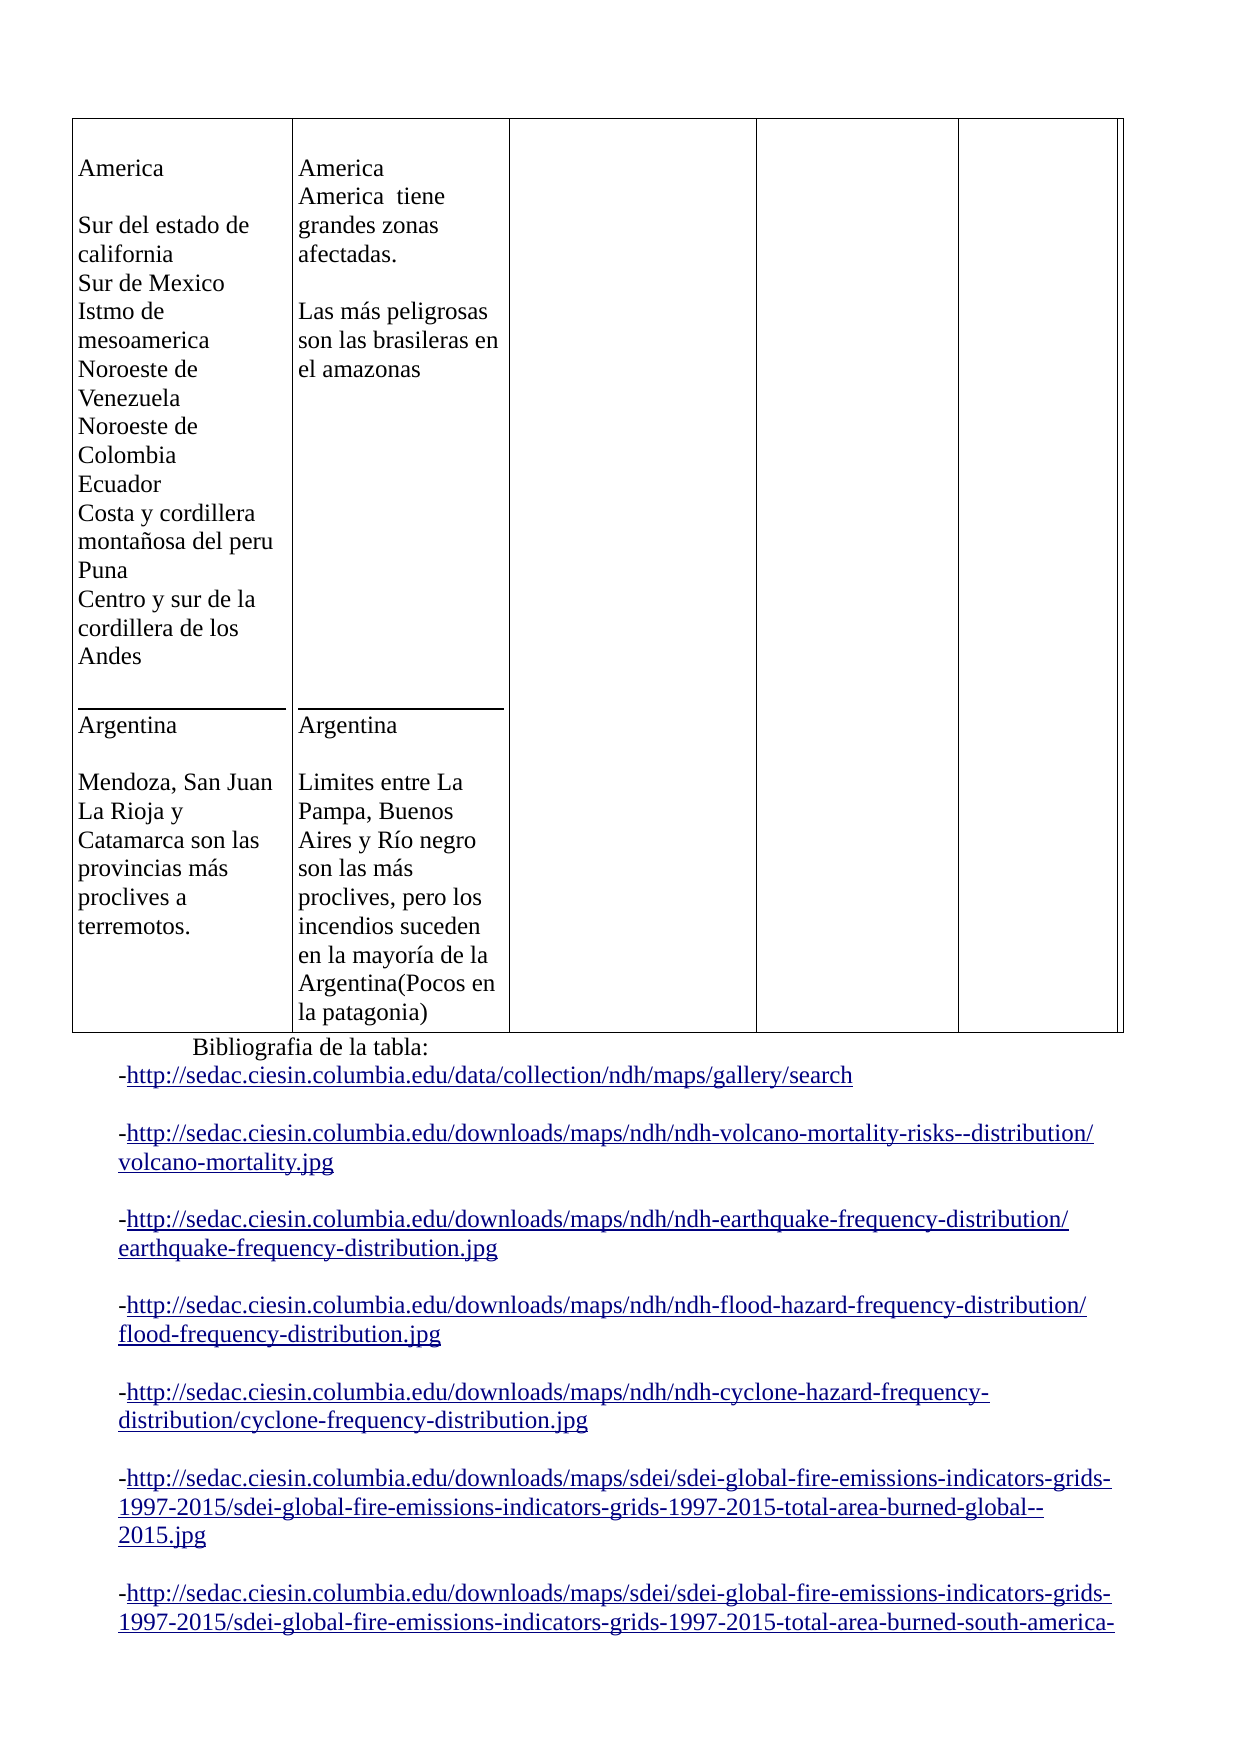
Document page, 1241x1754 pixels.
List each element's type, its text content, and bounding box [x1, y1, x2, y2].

text -http://sedac.ciesin.columbia.edu/data/collection/ndh/maps/gallery/search [118, 1061, 1122, 1089]
table_cell [1118, 119, 1123, 1032]
table_cell [510, 119, 756, 1032]
text -http://sedac.ciesin.columbia.edu/downloads/maps/ndh/ndh-flood-hazard-frequency-distribution/flood-frequency-distribution.jpg [118, 1291, 1122, 1348]
table_cell America Sur del estado de california Sur de Mexico Istmo de mesoamerica Noroeste de Venezuela Noroeste de Colombia Ecuador Costa y cordillera montañosa del peru Puna Centro y sur de la cordillera de los Andes Argentina Mendoza, San Juan La Rioja y Catamarca son las provincias más proclives a terremotos. [73, 119, 292, 1032]
table_cell [757, 119, 958, 1032]
text -http://sedac.ciesin.columbia.edu/downloads/maps/sdei/sdei-global-fire-emissions-indicators-grids-1997-2015/sdei-global-fire-emissions-indicators-grids-1997-2015-total-area-burned-south-america- [118, 1578, 1122, 1636]
table_cell [959, 119, 1117, 1032]
text -http://sedac.ciesin.columbia.edu/downloads/maps/ndh/ndh-cyclone-hazard-frequency-distribution/cyclone-frequency-distribution.jpg [118, 1377, 1122, 1434]
text -http://sedac.ciesin.columbia.edu/downloads/maps/ndh/ndh-volcano-mortality-risks--distribution/volcano-mortality.jpg [118, 1118, 1122, 1176]
text -http://sedac.ciesin.columbia.edu/downloads/maps/ndh/ndh-earthquake-frequency-distribution/earthquake-frequency-distribution.jpg [118, 1204, 1122, 1262]
table_cell America America tiene grandes zonas afectadas. Las más peligrosas son las brasileras en el amazonas Argentina Limites entre La Pampa, Buenos Aires y Río negro son las más proclives, pero los incendios suceden en la mayoría de la Argentina(Pocos en la patagonia) [293, 119, 509, 1032]
text Bibliografia de la tabla: [118, 1033, 1122, 1061]
text -http://sedac.ciesin.columbia.edu/downloads/maps/sdei/sdei-global-fire-emissions-indicators-grids-1997-2015/sdei-global-fire-emissions-indicators-grids-1997-2015-total-area-burned-global--2015.jpg [118, 1463, 1122, 1549]
